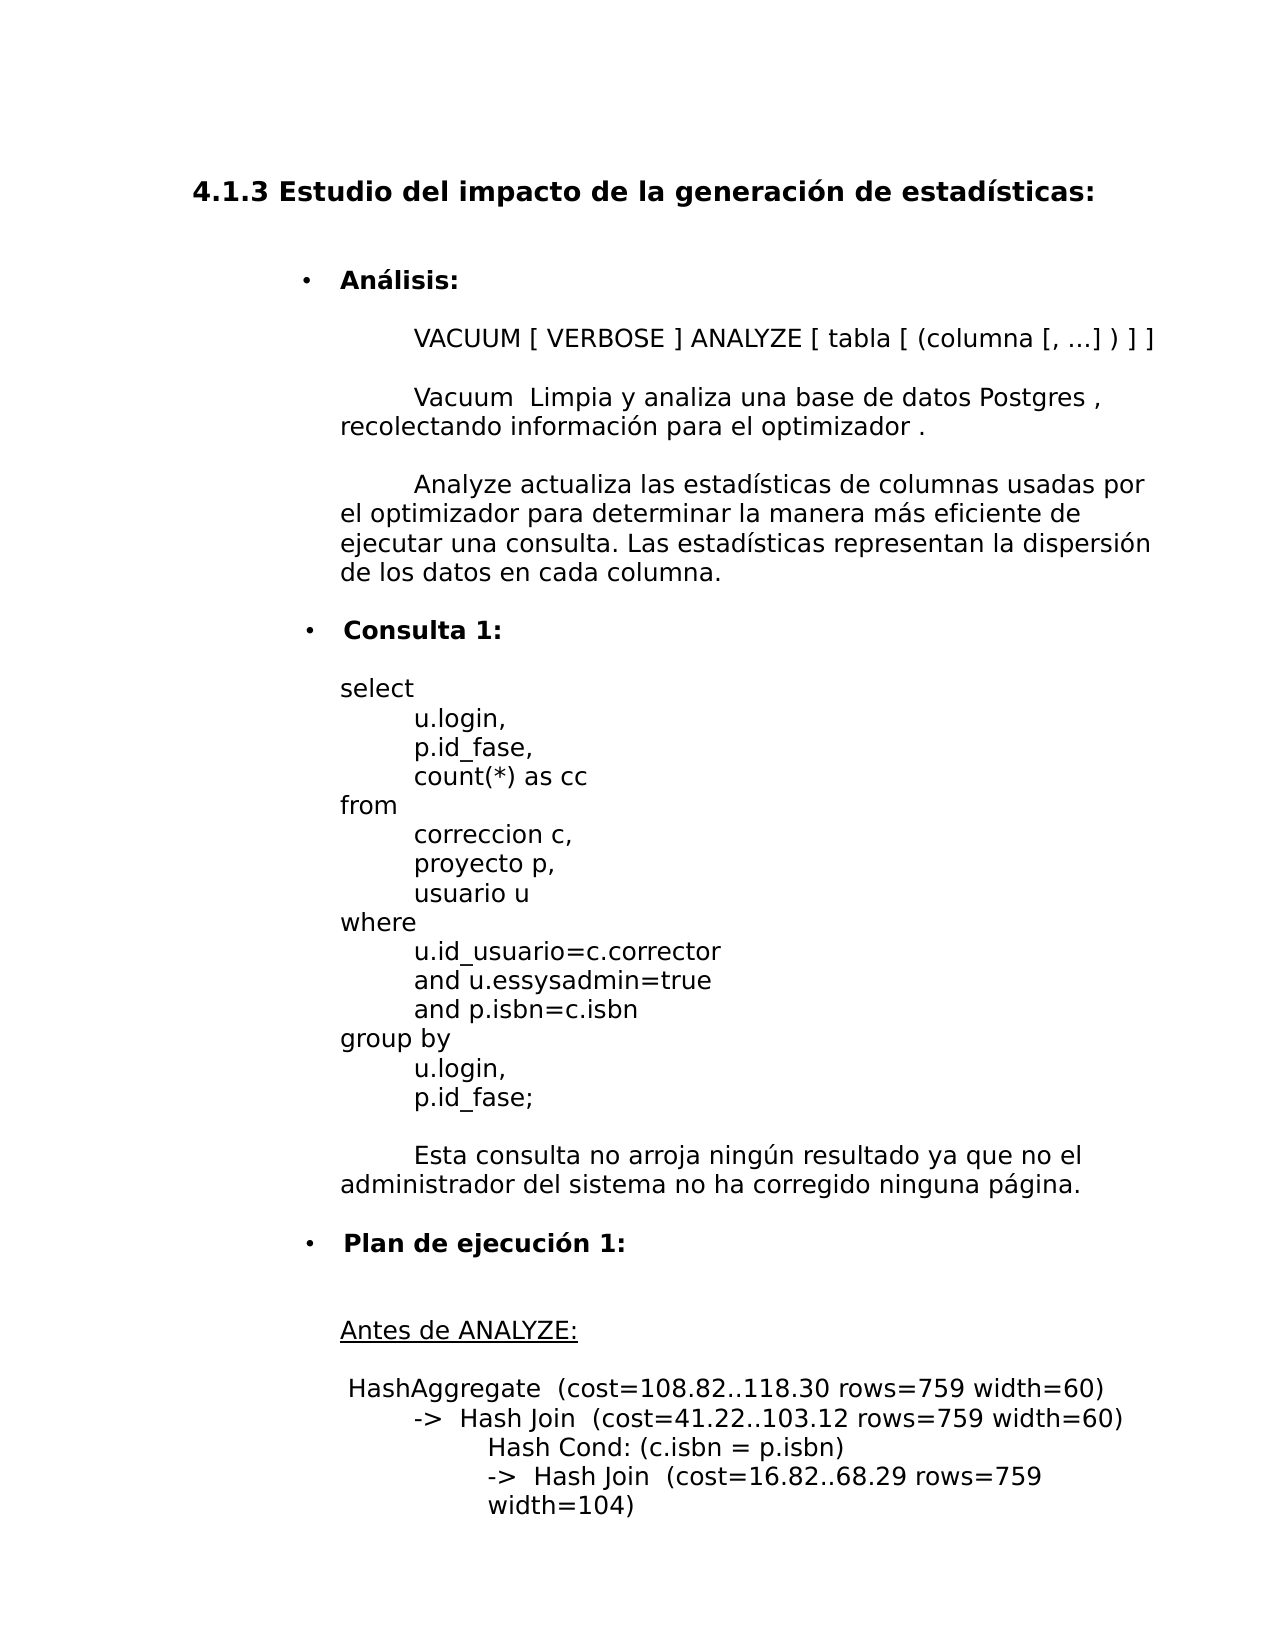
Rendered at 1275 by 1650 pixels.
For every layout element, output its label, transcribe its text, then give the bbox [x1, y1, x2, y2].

text group by [118, 1025, 1157, 1054]
list Consulta 1: [306, 616, 1157, 646]
text from [118, 791, 1157, 821]
text where [118, 908, 1157, 937]
text u.id_usuario=c.corrector [118, 937, 1157, 966]
text usuario u [118, 879, 1157, 908]
text u.login, [118, 1054, 1157, 1083]
text -> Hash Join (cost=41.22..103.12 rows=759 width=60) [118, 1404, 1157, 1433]
text HashAggregate (cost=108.82..118.30 rows=759 width=60) [118, 1375, 1157, 1404]
text -> Hash Join (cost=16.82..68.29 rows=759 width=104) [118, 1462, 1157, 1521]
text Antes de ANALYZE: [118, 1316, 1157, 1346]
text Analyze actualiza las estadísticas de columnas usadas por el optimizador para determinar la manera más eficiente de ejecutar una consulta. Las estadísticas representan la dispersión de los datos en cada columna. [118, 471, 1157, 587]
list Análisis: [302, 266, 1157, 296]
text p.id_fase; [118, 1083, 1157, 1112]
text Esta consulta no arroja ningún resultado ya que no el administrador del sistema no ha corregido ninguna página. [118, 1141, 1157, 1200]
text and u.essysadmin=true [118, 966, 1157, 996]
text proyecto p, [118, 850, 1157, 879]
list Plan de ejecución 1: [306, 1229, 1157, 1258]
text 4.1.3 Estudio del impacto de la generación de estadísticas: [118, 176, 1157, 208]
text u.login, [118, 704, 1157, 733]
text and p.isbn=c.isbn [118, 996, 1157, 1025]
text Hash Cond: (c.isbn = p.isbn) [118, 1433, 1157, 1462]
text correccion c, [118, 821, 1157, 850]
text VACUUM [ VERBOSE ] ANALYZE [ tabla [ (columna [, ...] ) ] ] [118, 325, 1157, 354]
text count(*) as cc [118, 762, 1157, 791]
text p.id_fase, [118, 733, 1157, 762]
text Vacuum Limpia y analiza una base de datos Postgres , recolectando información para el optimizador . [118, 383, 1157, 441]
text select [118, 675, 1157, 704]
